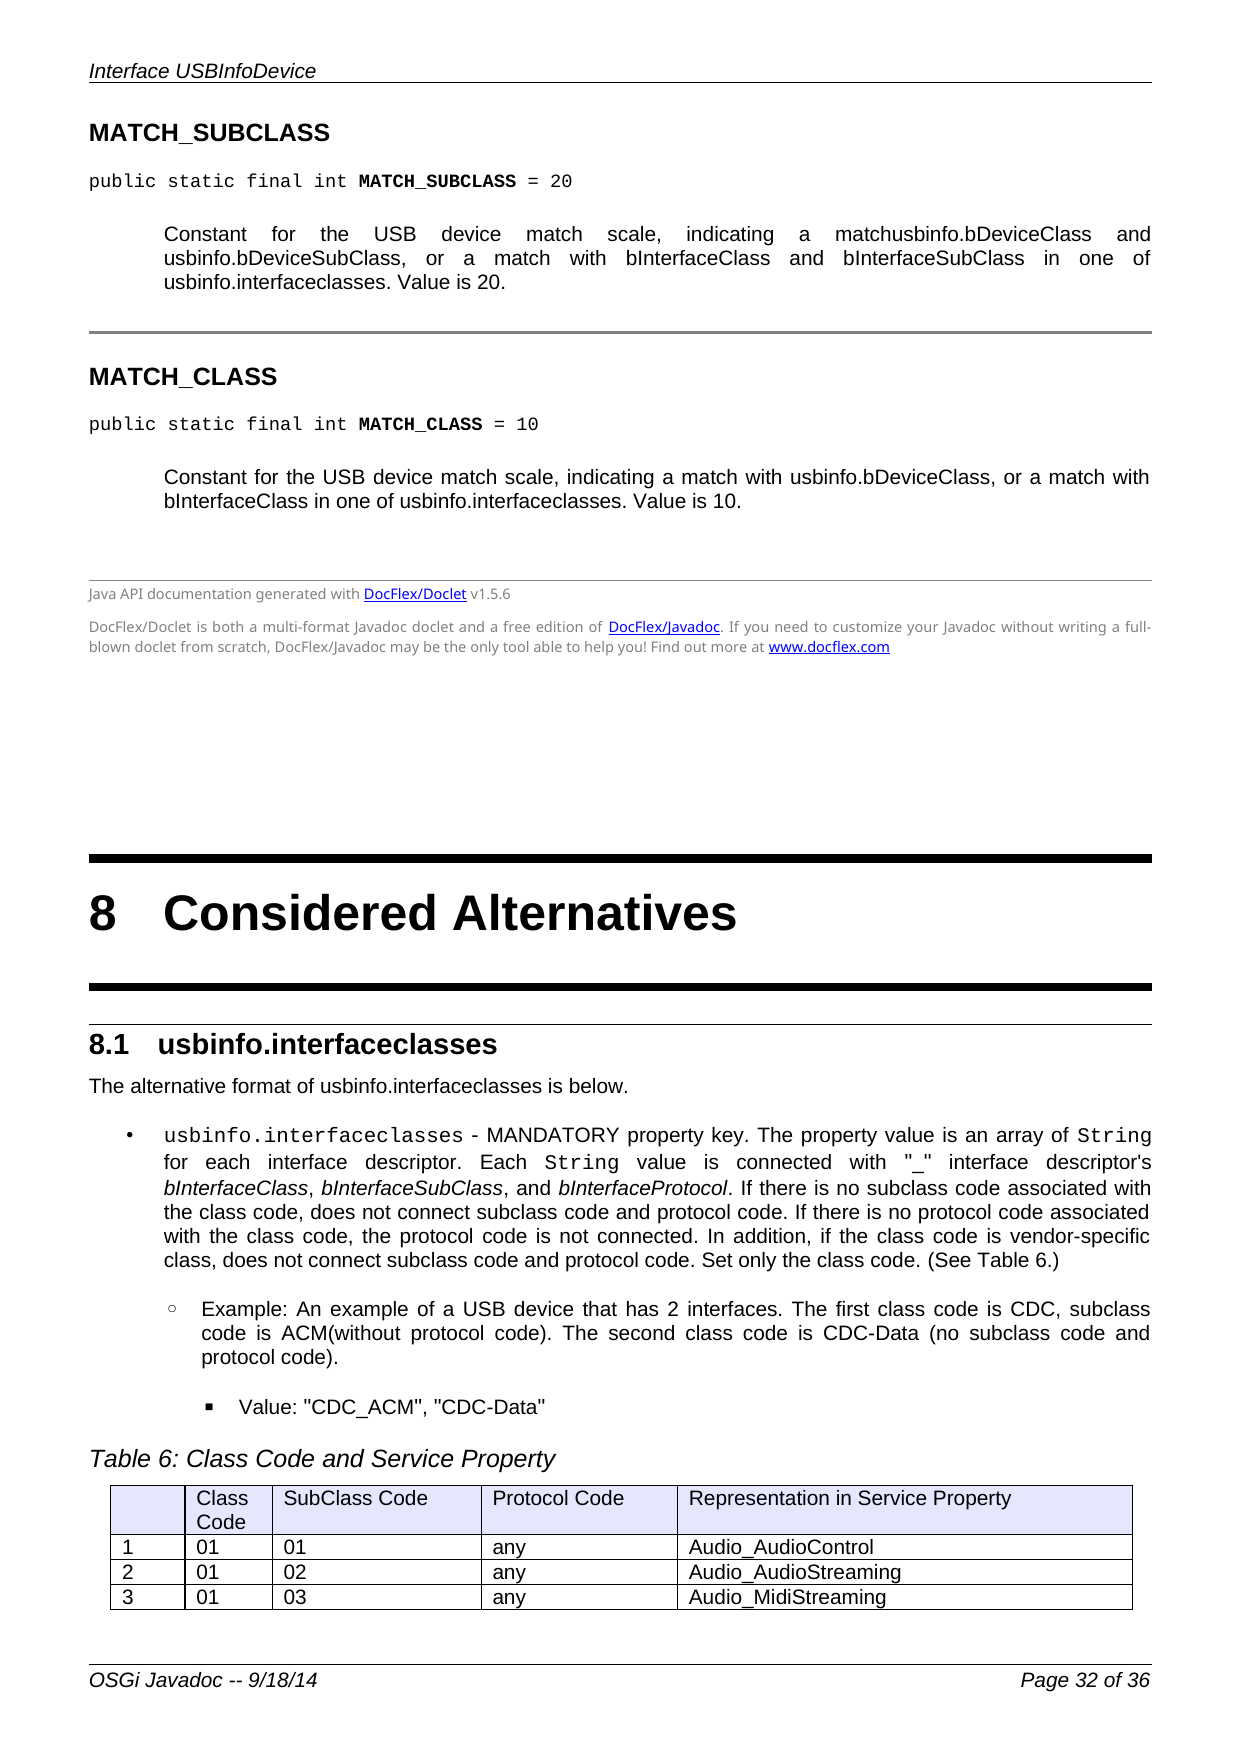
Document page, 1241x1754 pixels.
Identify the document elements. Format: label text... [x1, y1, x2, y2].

subtitle usbinfo.interfaceclasses [88, 1025, 1152, 1061]
table_header [111, 1486, 184, 1534]
table_cell 1 [111, 1535, 184, 1559]
table_cell any [482, 1585, 677, 1609]
table_cell 01 [273, 1535, 481, 1559]
table_cell 03 [273, 1585, 481, 1609]
text The alternative format of usbinfo.interfaceclasses is below. [88, 1073, 1152, 1097]
table_cell 3 [111, 1585, 184, 1609]
text Table 6: Class Code and Service Property [88, 1444, 1152, 1473]
text public static final int MATCH_CLASS = 10 [88, 415, 1152, 436]
table_cell Audio_AudioControl [678, 1535, 1132, 1559]
list usbinfo.interfaceclasses - MANDATORY property key. The property value is an array of String for each interface descriptor. Each String value is connected with "_" interface descriptor's bInterfaceClass, bInterfaceSubClass, and bInterfaceProtocol. If there is no subclass code associated with the class code, does not connect subclass code and protocol code. If there is no protocol code associated with the class code, the protocol code is not connected. In addition, if the class code is vendor-specific class, does not connect subclass code and protocol code. Set only the class code. (See Table 6.) [126, 1122, 1152, 1272]
table_cell 01 [186, 1560, 272, 1584]
table_cell Audio_MidiStreaming [678, 1585, 1132, 1609]
text public static final int MATCH_SUBCLASS = 20 [88, 171, 1152, 193]
text Constant for the USB device match scale, indicating a match with usbinfo.bDeviceClass, or a match with bInterfaceClass in one of usbinfo.interfaceclasses. Value is 10. [163, 465, 1152, 513]
table_cell 2 [111, 1560, 184, 1584]
table_header SubClass Code [273, 1486, 481, 1534]
list Example: An example of a USB device that has 2 interfaces. The first class code is CDC, subclass code is ACM(without protocol code). The second class code is CDC-Data (no subclass code and protocol code). [163, 1297, 1152, 1369]
text Java API documentation generated with DocFlex/Doclet v1.5.6 [88, 581, 1152, 604]
text Constant for the USB device match scale, indicating a matchusbinfo.bDeviceClass and usbinfo.bDeviceSubClass, or a match with bInterfaceClass and bInterfaceSubClass in one of usbinfo.interfaceclasses. Value is 20. [163, 222, 1152, 294]
table_header Class Code [186, 1486, 272, 1534]
list Value: "CDC_ACM", "CDC-Data" [201, 1394, 1152, 1419]
text DocFlex/Doclet is both a multi-format Javadoc doclet and a free edition of DocFlex/Javadoc. If you need to customize your Javadoc without writing a full-blown doclet from scratch, DocFlex/Javadoc may be the only tool able to help you! Find out more at www.docflex.com [88, 617, 1152, 656]
subtitle MATCH_CLASS [88, 362, 1152, 391]
table_cell 01 [186, 1585, 272, 1609]
table_cell any [482, 1560, 677, 1584]
subtitle MATCH_SUBCLASS [88, 118, 1152, 147]
subtitle Considered Alternatives [88, 855, 1152, 991]
table_cell 01 [186, 1535, 272, 1559]
table_cell 02 [273, 1560, 481, 1584]
table_header Protocol Code [482, 1486, 677, 1534]
table_cell any [482, 1535, 677, 1559]
table_header Representation in Service Property [678, 1486, 1132, 1534]
table_cell Audio_AudioStreaming [678, 1560, 1132, 1584]
